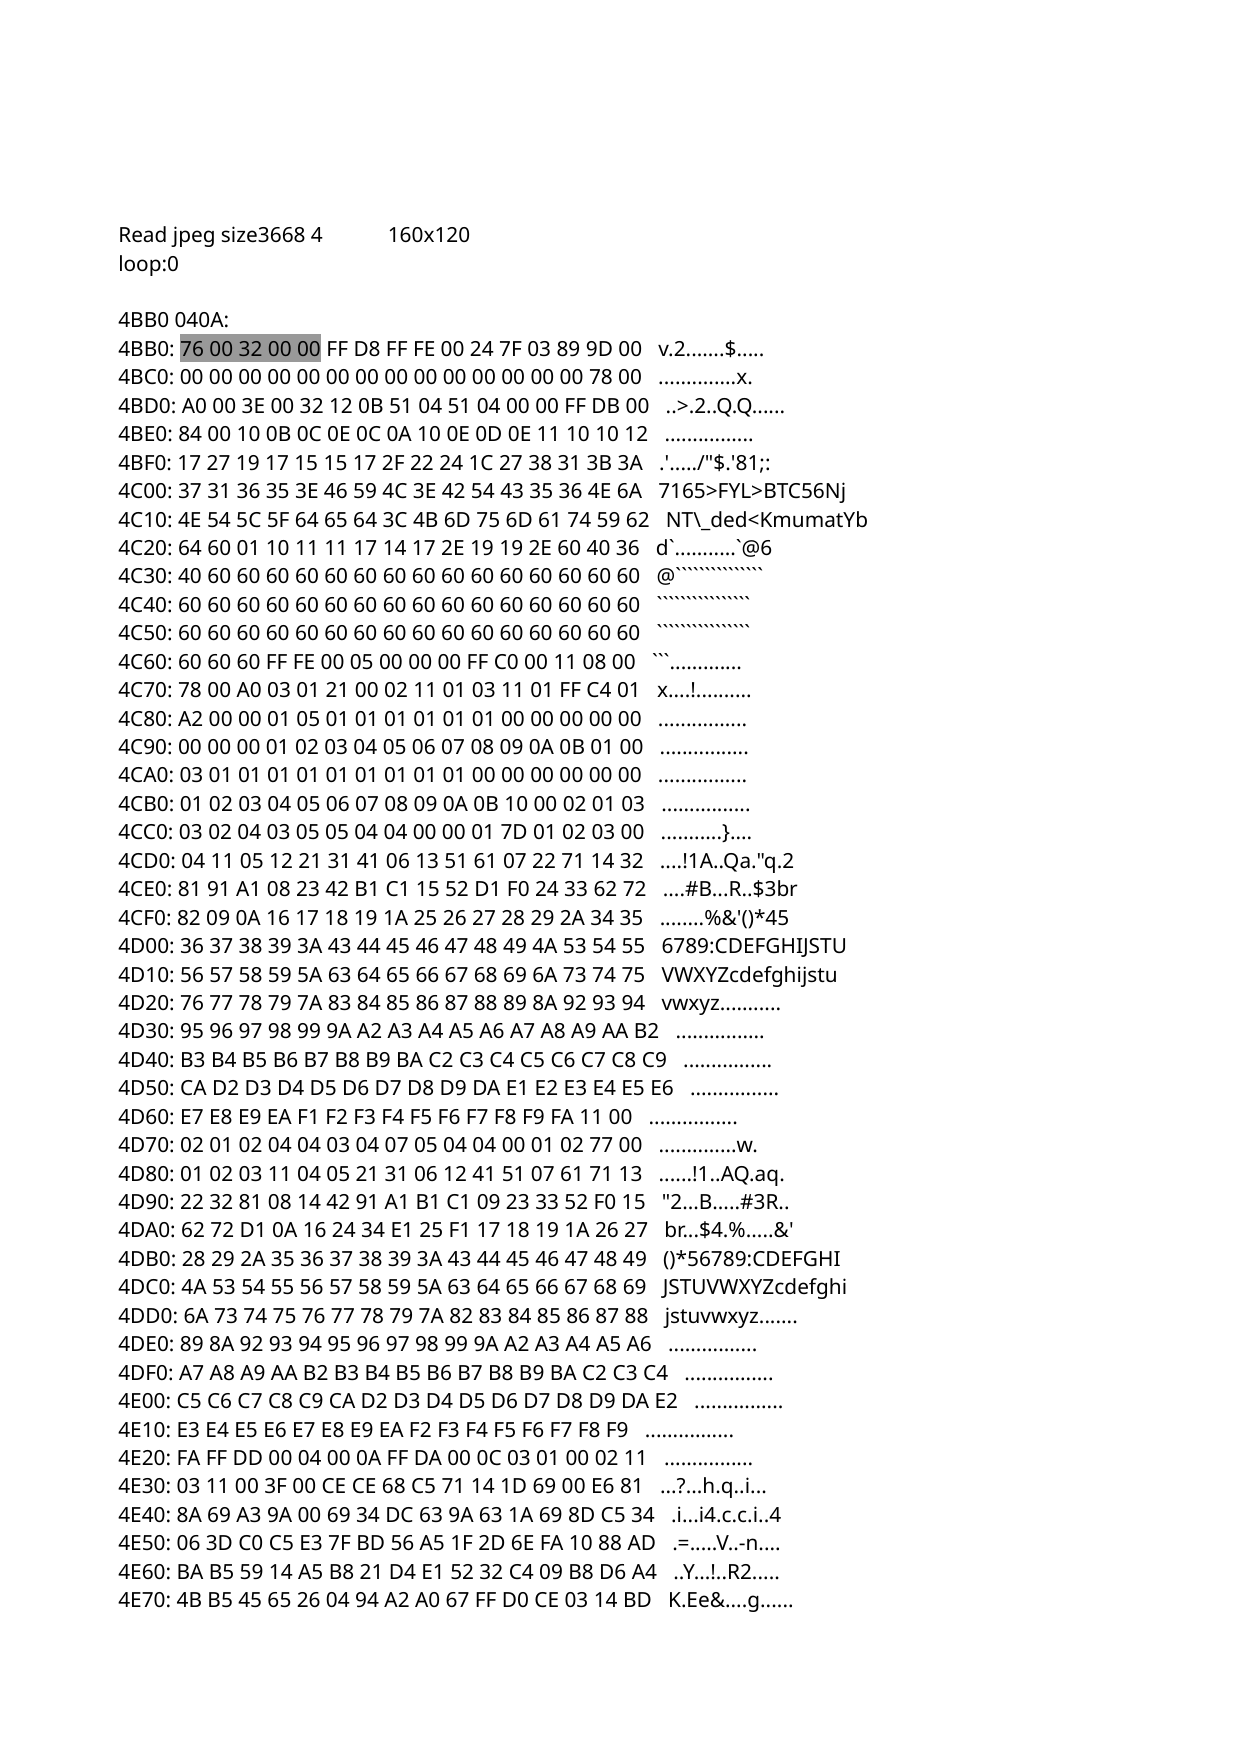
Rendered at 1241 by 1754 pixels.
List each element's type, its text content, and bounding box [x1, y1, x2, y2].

text 4D40: B3 B4 B5 B6 B7 B8 B9 BA C2 C3 C4 C5 C6 C7 C8 C9 ................ [118, 1045, 1122, 1073]
text 4CC0: 03 02 04 03 05 05 04 04 00 00 01 7D 01 02 03 00 ...........}.... [118, 817, 1122, 846]
text 4D10: 56 57 58 59 5A 63 64 65 66 67 68 69 6A 73 74 75 VWXYZcdefghijstu [118, 960, 1122, 988]
text 4E30: 03 11 00 3F 00 CE CE 68 C5 71 14 1D 69 00 E6 81 ...?...h.q..i... [118, 1472, 1122, 1500]
text 4DA0: 62 72 D1 0A 16 24 34 E1 25 F1 17 18 19 1A 26 27 br...$4.%.....&' [118, 1216, 1122, 1244]
text 4DD0: 6A 73 74 75 76 77 78 79 7A 82 83 84 85 86 87 88 jstuvwxyz....... [118, 1301, 1122, 1329]
text 4BC0: 00 00 00 00 00 00 00 00 00 00 00 00 00 00 78 00 ..............x. [118, 362, 1122, 391]
text 4E10: E3 E4 E5 E6 E7 E8 E9 EA F2 F3 F4 F5 F6 F7 F8 F9 ................ [118, 1415, 1122, 1443]
text 4D50: CA D2 D3 D4 D5 D6 D7 D8 D9 DA E1 E2 E3 E4 E5 E6 ................ [118, 1073, 1122, 1102]
text 4E40: 8A 69 A3 9A 00 69 34 DC 63 9A 63 1A 69 8D C5 34 .i...i4.c.c.i..4 [118, 1500, 1122, 1528]
text 4C30: 40 60 60 60 60 60 60 60 60 60 60 60 60 60 60 60 @``````````````` [118, 562, 1122, 590]
text 4E70: 4B B5 45 65 26 04 94 A2 A0 67 FF D0 CE 03 14 BD K.Ee&....g...... [118, 1585, 1122, 1614]
text 4DF0: A7 A8 A9 AA B2 B3 B4 B5 B6 B7 B8 B9 BA C2 C3 C4 ................ [118, 1358, 1122, 1386]
text 4C70: 78 00 A0 03 01 21 00 02 11 01 03 11 01 FF C4 01 x....!.......... [118, 675, 1122, 704]
text 4E60: BA B5 59 14 A5 B8 21 D4 E1 52 32 C4 09 B8 D6 A4 ..Y...!..R2..... [118, 1557, 1122, 1585]
text 4C80: A2 00 00 01 05 01 01 01 01 01 01 00 00 00 00 00 ................ [118, 704, 1122, 732]
text 4D80: 01 02 03 11 04 05 21 31 06 12 41 51 07 61 71 13 ......!1..AQ.aq. [118, 1159, 1122, 1187]
text 4CF0: 82 09 0A 16 17 18 19 1A 25 26 27 28 29 2A 34 35 ........%&'()*45 [118, 903, 1122, 931]
text 4BE0: 84 00 10 0B 0C 0E 0C 0A 10 0E 0D 0E 11 10 10 12 ................ [118, 419, 1122, 448]
text 4D00: 36 37 38 39 3A 43 44 45 46 47 48 49 4A 53 54 55 6789:CDEFGHIJSTU [118, 931, 1122, 960]
text 4CA0: 03 01 01 01 01 01 01 01 01 01 00 00 00 00 00 00 ................ [118, 761, 1122, 789]
text 4D20: 76 77 78 79 7A 83 84 85 86 87 88 89 8A 92 93 94 vwxyz........... [118, 988, 1122, 1017]
text 4D30: 95 96 97 98 99 9A A2 A3 A4 A5 A6 A7 A8 A9 AA B2 ................ [118, 1017, 1122, 1045]
text 4E20: FA FF DD 00 04 00 0A FF DA 00 0C 03 01 00 02 11 ................ [118, 1443, 1122, 1472]
text 4C20: 64 60 01 10 11 11 17 14 17 2E 19 19 2E 60 40 36 d`...........`@6 [118, 533, 1122, 562]
text Read jpeg size3668 4 160x120 [118, 220, 1122, 249]
text 4E50: 06 3D C0 C5 E3 7F BD 56 A5 1F 2D 6E FA 10 88 AD .=.....V..-n.... [118, 1528, 1122, 1557]
text 4C50: 60 60 60 60 60 60 60 60 60 60 60 60 60 60 60 60 ```````````````` [118, 618, 1122, 647]
text 4CE0: 81 91 A1 08 23 42 B1 C1 15 52 D1 F0 24 33 62 72 ....#B...R..$3br [118, 874, 1122, 903]
text loop:0 [118, 249, 1122, 277]
text 4DE0: 89 8A 92 93 94 95 96 97 98 99 9A A2 A3 A4 A5 A6 ................ [118, 1329, 1122, 1358]
text 4CB0: 01 02 03 04 05 06 07 08 09 0A 0B 10 00 02 01 03 ................ [118, 789, 1122, 817]
text 4DB0: 28 29 2A 35 36 37 38 39 3A 43 44 45 46 47 48 49 ()*56789:CDEFGHI [118, 1244, 1122, 1272]
text 4D70: 02 01 02 04 04 03 04 07 05 04 04 00 01 02 77 00 ..............w. [118, 1130, 1122, 1159]
text 4C10: 4E 54 5C 5F 64 65 64 3C 4B 6D 75 6D 61 74 59 62 NT\_ded<KmumatYb [118, 505, 1122, 533]
text 4BF0: 17 27 19 17 15 15 17 2F 22 24 1C 27 38 31 3B 3A .'...../"$.'81;: [118, 448, 1122, 476]
text 4C90: 00 00 00 01 02 03 04 05 06 07 08 09 0A 0B 01 00 ................ [118, 732, 1122, 761]
text 4CD0: 04 11 05 12 21 31 41 06 13 51 61 07 22 71 14 32 ....!1A..Qa."q.2 [118, 846, 1122, 874]
text 4DC0: 4A 53 54 55 56 57 58 59 5A 63 64 65 66 67 68 69 JSTUVWXYZcdefghi [118, 1272, 1122, 1301]
text 4D90: 22 32 81 08 14 42 91 A1 B1 C1 09 23 33 52 F0 15 "2...B.....#3R.. [118, 1187, 1122, 1216]
text 4C00: 37 31 36 35 3E 46 59 4C 3E 42 54 43 35 36 4E 6A 7165>FYL>BTC56Nj [118, 476, 1122, 505]
text 4BD0: A0 00 3E 00 32 12 0B 51 04 51 04 00 00 FF DB 00 ..>.2..Q.Q...... [118, 391, 1122, 419]
text 4BB0 040A: [118, 306, 1122, 334]
text 4D60: E7 E8 E9 EA F1 F2 F3 F4 F5 F6 F7 F8 F9 FA 11 00 ................ [118, 1102, 1122, 1130]
text 4E00: C5 C6 C7 C8 C9 CA D2 D3 D4 D5 D6 D7 D8 D9 DA E2 ................ [118, 1386, 1122, 1415]
text 4C60: 60 60 60 FF FE 00 05 00 00 00 FF C0 00 11 08 00 ```............. [118, 647, 1122, 675]
text 4C40: 60 60 60 60 60 60 60 60 60 60 60 60 60 60 60 60 ```````````````` [118, 590, 1122, 618]
text 4BB0: 76 00 32 00 00 FF D8 FF FE 00 24 7F 03 89 9D 00 v.2.......$..... [118, 334, 1122, 362]
